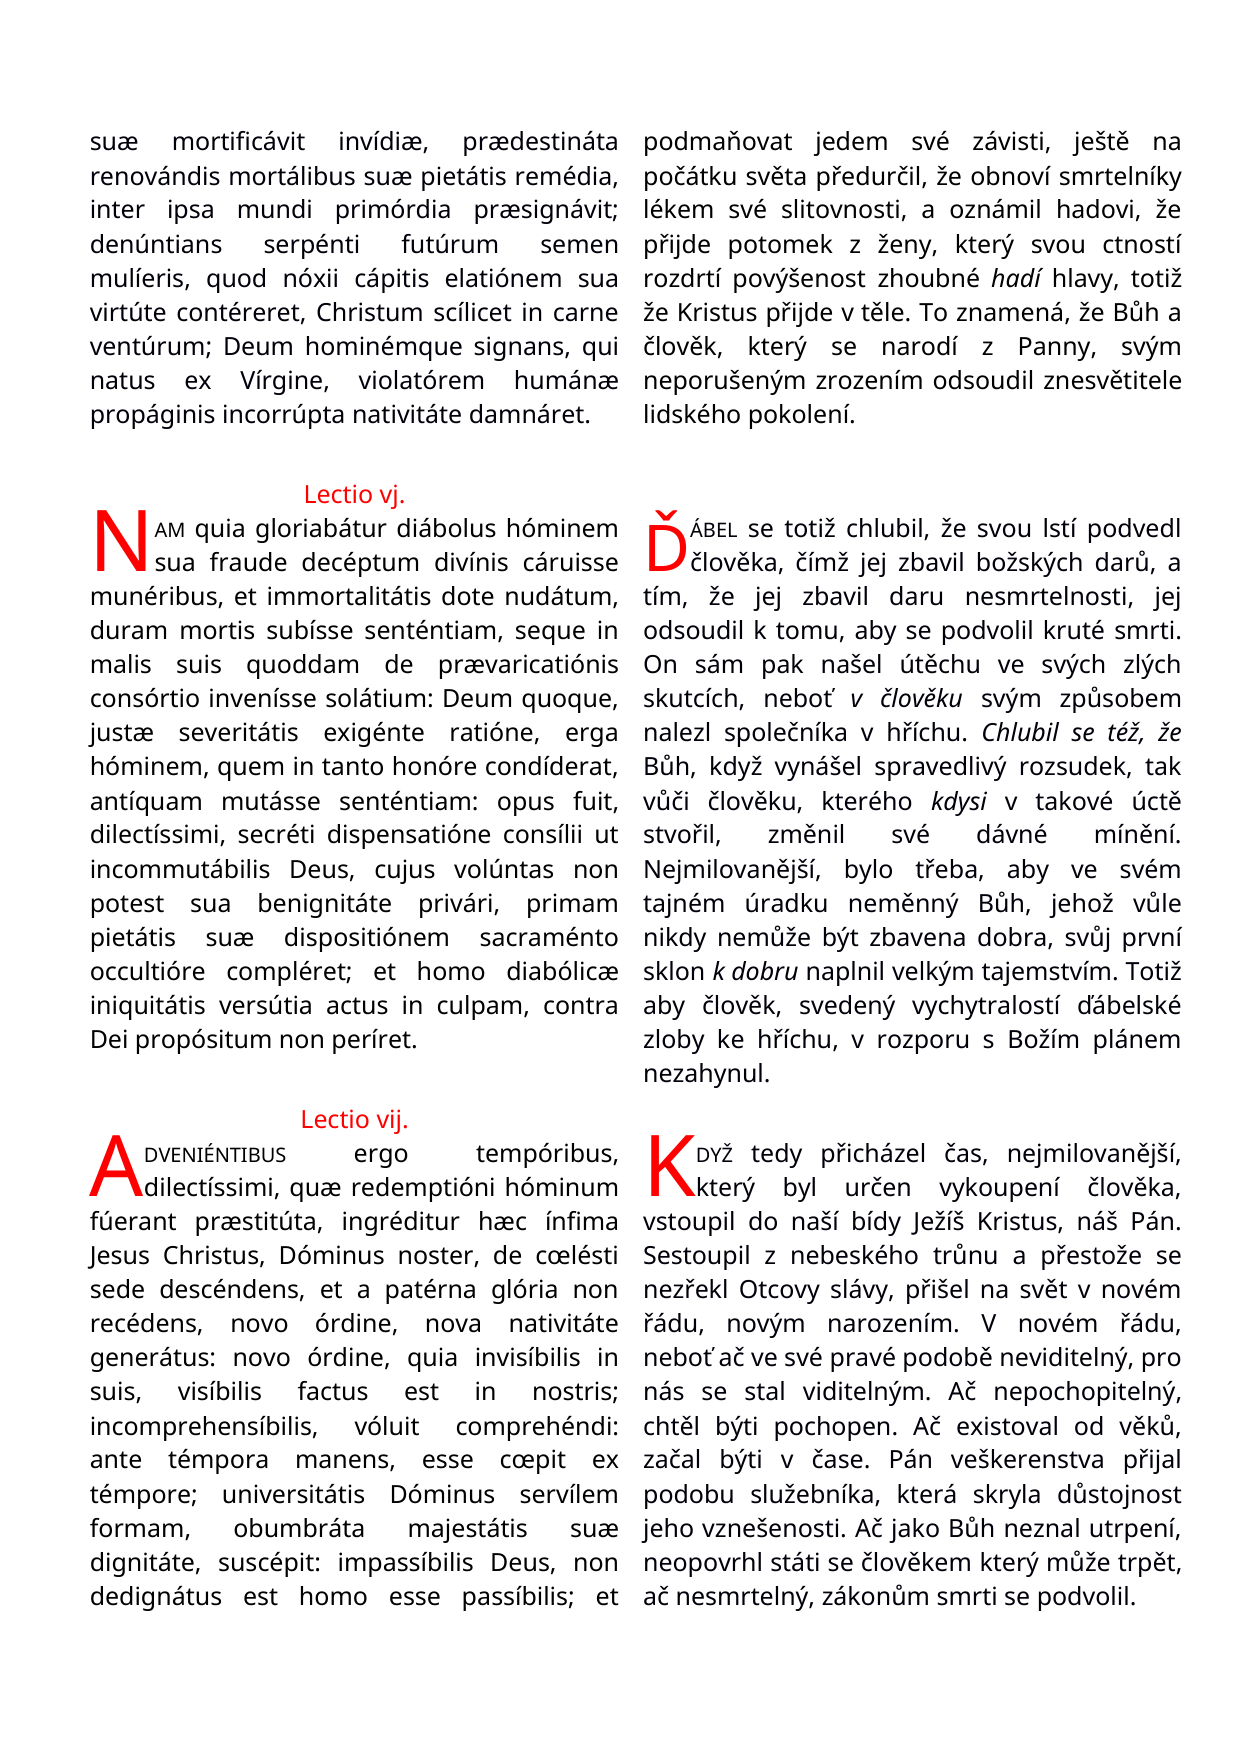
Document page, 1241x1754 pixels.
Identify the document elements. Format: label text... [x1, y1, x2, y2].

table_cell Lectio vij. Adveniéntibus ergo tempóribus, dilectíssimi, quæ redemptióni hóminum fúerant præstitúta, ingréditur hæc ínfima Jesus Christus, Dóminus noster, de cœlésti sede descéndens, et a patérna glória non recédens, novo órdine, nova nativitáte generátus: novo órdine, quia invisíbilis in suis, visíbilis factus est in nostris; incomprehensíbilis, vóluit comprehéndi: ante témpora manens, esse cœpit ex témpore; universitátis Dóminus servílem formam, obumbráta majestátis suæ dignitáte, suscépit: impassíbilis Deus, non dedignátus est homo esse passíbilis; et [78, 1096, 631, 1618]
table_cell Lectio vj. Nam quia gloriabátur diábolus hóminem sua fraude decéptum divínis cáruisse munéribus, et immortalitátis dote nudátum, duram mortis subísse senténtiam, seque in malis suis quoddam de prævaricatiónis consórtio invenísse solátium: Deum quoque, justæ severitátis exigénte ratióne, erga hóminem, quem in tanto honóre condíderat, antíquam mutásse senténtiam: opus fuit, dilectíssimi, secréti dispensatióne consílii ut incommutábilis Deus, cujus volúntas non potest sua benignitáte privári, primam pietátis suæ dispositiónem sacraménto occultióre compléret; et homo diabólicæ iniquitátis versútia actus in culpam, contra Dei propósitum non períret. [78, 471, 631, 1096]
table_cell Ďábel se totiž chlubil, že svou lstí podvedl člověka, čímž jej zbavil božských darů, a tím, že jej zbavil daru nesmrtelnosti, jej odsoudil k tomu, aby se podvolil kruté smrti. On sám pak našel útěchu ve svých zlých skutcích, neboť v člověku svým způsobem nalezl společníka v hříchu. Chlubil se též, že Bůh, když vynášel spravedlivý rozsudek, tak vůči člověku, kterého kdysi v takové úctě stvořil, změnil své dávné mínění. Nejmilovanější, bylo třeba, aby ve svém tajném úradku neměnný Bůh, jehož vůle nikdy nemůže být zbavena dobra, svůj první sklon k dobru naplnil velkým tajemstvím. Totiž aby člověk, svedený vychytralostí ďábelské zloby ke hříchu, v rozporu s Božím plánem nezahynul. [631, 471, 1194, 1096]
table_cell In II. Nocturno Sermo sancti Leónis Papæ. Serm. 2 de Nativ. Domini. Lectio v. Deus omnípotens et clemens, cujus natúra bónitas, cujus volúntas poténtia, cujus opus misericórda est; statim ut nos diabólica malígnitas venéno suæ mortificávit invídiæ, prædestináta renovándis mortálibus suæ pietátis remédia, inter ipsa mundi primórdia præsignávit; denúntians serpénti futúrum semen mulíeris, quod nóxii cápitis elatiónem sua virtúte contéreret, Christum scílicet in carne ventúrum; Deum hominémque signans, qui natus ex Vírgine, violatórem humánæ propáginis incorrúpta nativitáte damnáret. [78, 118, 631, 471]
table_cell Bůh všemohoucí a laskavý, jehož přiroze­ností je dobro, jehož vůlí je moc, a jehož dílem je milosrdenství; hned, jak si nás ďábelská zloba začala podmaňovat jedem své závisti, ještě na počátku světa předurčil, že obnoví smrtelníky lékem své slitovnosti, a oznámil hadovi, že přijde potomek z ženy, který svou ctností rozdrtí povýšenost zhoubné hadí hlavy, totiž že Kristus přijde v těle. To znamená, že Bůh a člověk, který se narodí z Panny, svým neporušeným zrozením odsoudil znesvětitele lidského pokolení. [631, 118, 1194, 471]
table_cell Když tedy přicházel čas, nejmilovanější, který byl určen vykoupení člověka, vstoupil do naší bídy Ježíš Kristus, náš Pán. Sestoupil z nebeského trůnu a přestože se nezřekl Otcovy slávy, přišel na svět v novém řádu, novým narozením. V novém řádu, neboť ač ve své pravé podobě neviditelný, pro nás se stal viditelným. Ač nepochopitelný, chtěl býti pochopen. Ač existoval od věků, začal býti v čase. Pán veškerenstva přijal podobu služebníka, která skryla důstojnost jeho vznešenosti. Ač jako Bůh neznal utrpení, neopovrhl státi se člověkem který mů­že trpět, ač nesmrtelný, zákonům smrti se podvolil. [631, 1096, 1194, 1618]
